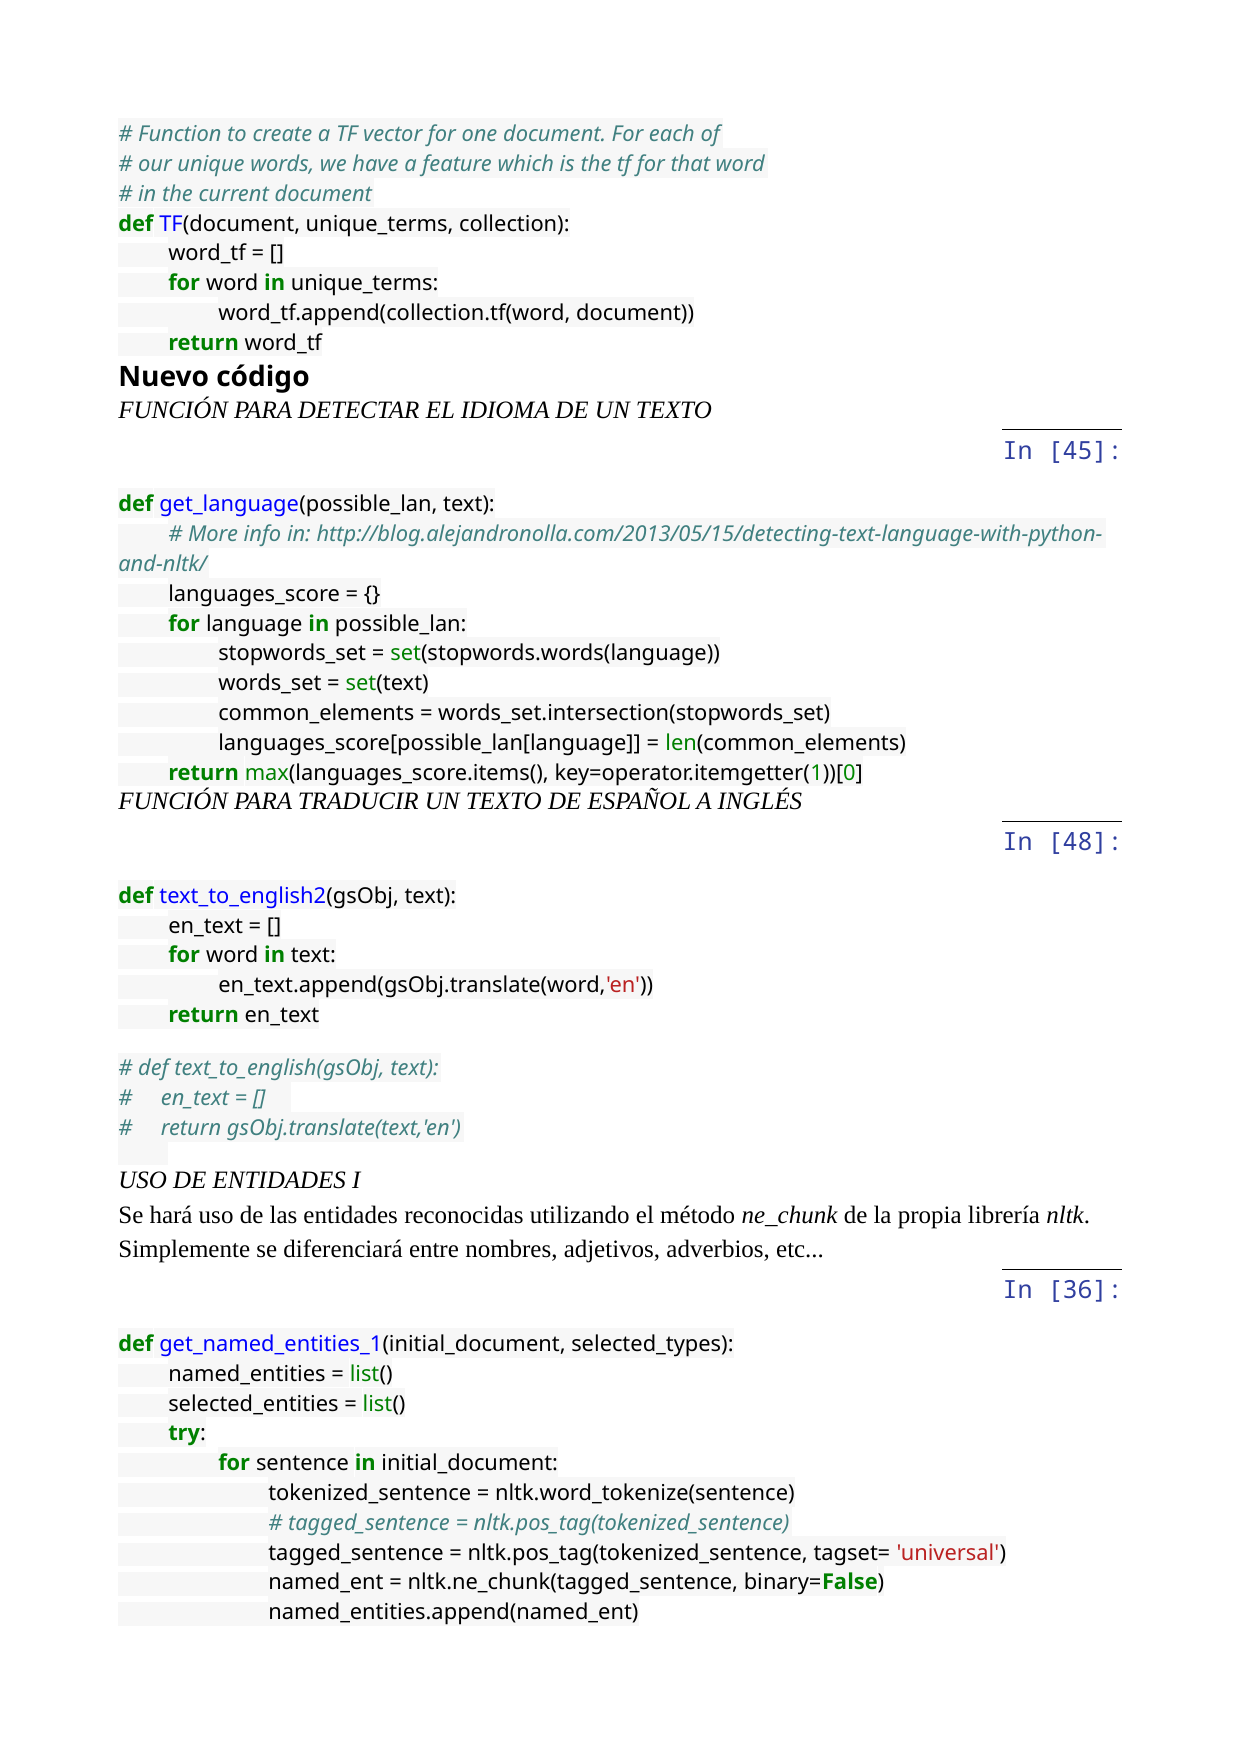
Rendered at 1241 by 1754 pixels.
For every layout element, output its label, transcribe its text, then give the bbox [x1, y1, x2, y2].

text selected_entities = list() [118, 1387, 1122, 1417]
text ​ [118, 1029, 1122, 1052]
text for word in text: [118, 939, 1122, 969]
text # in the current document [118, 178, 1122, 207]
text FUNCIÓN PARA DETECTAR EL IDIOMA DE UN TEXTO [118, 395, 1122, 423]
text return max(languages_score.items(), key=operator.itemgetter(1))[0] [118, 756, 1122, 786]
text # More info in: http://blog.alejandronolla.com/2013/05/15/detecting-text-language-with-python-and-nltk/ [118, 518, 1122, 578]
text for word in unique_terms: [118, 267, 1122, 297]
text words_set = set(text) [118, 667, 1122, 697]
text Se hará uso de las entidades reconocidas utilizando el método ne_chunk de la propia librería nltk. Simplemente se diferenciará entre nombres, adjetivos, adverbios, etc... [118, 1200, 1122, 1263]
text In [45]: [118, 429, 1122, 466]
text # def text_to_english(gsObj, text): [118, 1052, 1122, 1082]
text for sentence in initial_document: [118, 1447, 1122, 1477]
text for language in possible_lan: [118, 607, 1122, 637]
text en_text.append(gsObj.translate(word,'en')) [118, 969, 1122, 999]
text In [48]: [118, 821, 1122, 858]
text USO DE ENTIDADES I [118, 1165, 1122, 1194]
text word_tf.append(collection.tf(word, document)) [118, 297, 1122, 327]
text named_ent = nltk.ne_chunk(tagged_sentence, binary=False) [118, 1566, 1122, 1596]
text tokenized_sentence = nltk.word_tokenize(sentence) [118, 1477, 1122, 1507]
text # return gsObj.translate(text,'en') [118, 1112, 1122, 1142]
text tagged_sentence = nltk.pos_tag(tokenized_sentence, tagset= 'universal') [118, 1536, 1122, 1566]
text In [36]: [118, 1269, 1122, 1306]
subtitle Nuevo código [118, 356, 1122, 395]
text FUNCIÓN PARA TRADUCIR UN TEXTO DE ESPAÑOL A INGLÉS [118, 786, 1122, 815]
text en_text = [] [118, 909, 1122, 939]
text languages_score[possible_lan[language]] = len(common_elements) [118, 727, 1122, 756]
text named_entities.append(named_ent) [118, 1596, 1122, 1626]
text # en_text = [] [118, 1082, 1122, 1112]
text named_entities = list() [118, 1358, 1122, 1387]
text def TF(document, unique_terms, collection): [118, 207, 1122, 237]
text common_elements = words_set.intersection(stopwords_set) [118, 697, 1122, 727]
text # our unique words, we have a feature which is the tf for that word [118, 148, 1122, 178]
text return en_text [118, 999, 1122, 1029]
text def get_named_entities_1(initial_document, selected_types): [118, 1328, 1122, 1358]
text stopwords_set = set(stopwords.words(language)) [118, 637, 1122, 667]
text languages_score = {} [118, 578, 1122, 607]
text def text_to_english2(gsObj, text): [118, 880, 1122, 909]
text # tagged_sentence = nltk.pos_tag(tokenized_sentence) [118, 1507, 1122, 1536]
text word_tf = [] [118, 237, 1122, 267]
text # Function to create a TF vector for one document. For each of [118, 118, 1122, 148]
text def get_language(possible_lan, text): [118, 488, 1122, 518]
text return word_tf [118, 327, 1122, 356]
text try: [118, 1417, 1122, 1447]
